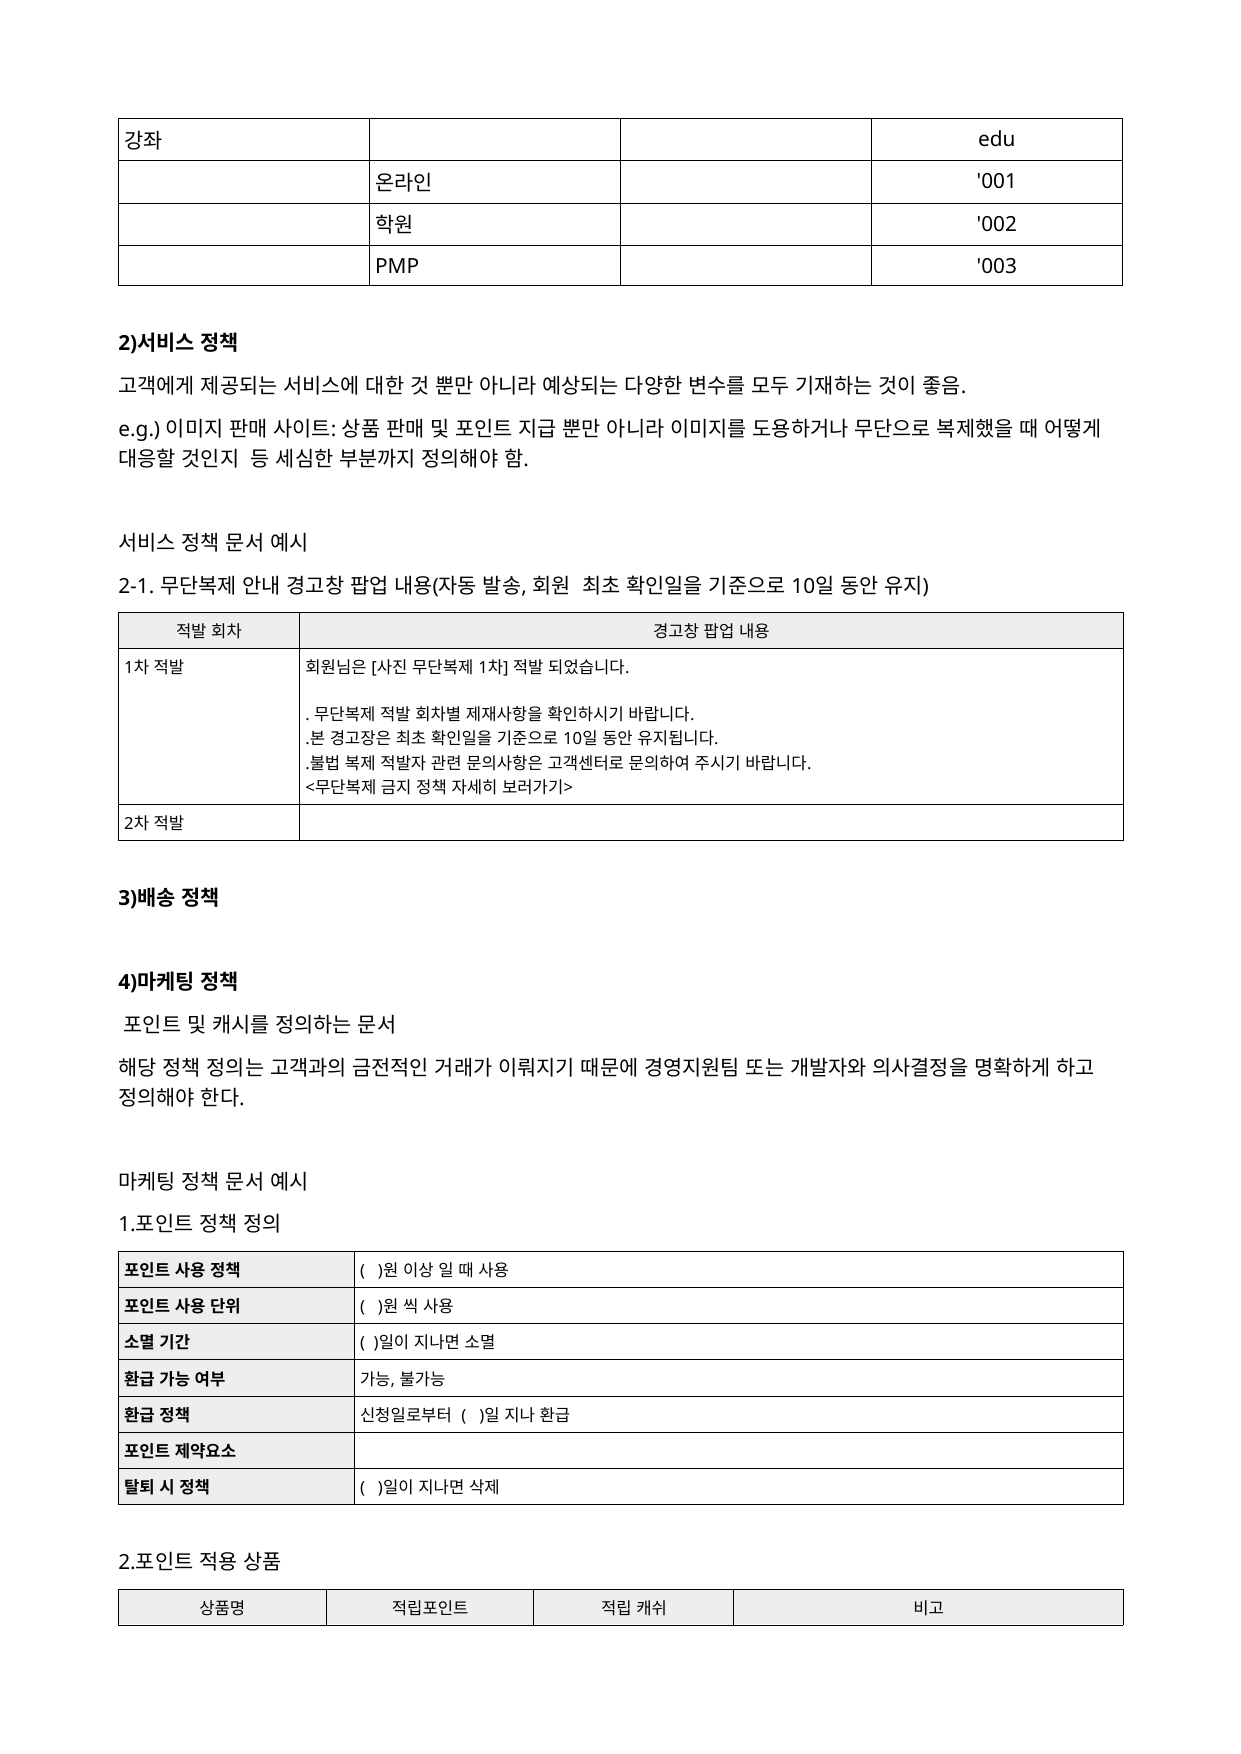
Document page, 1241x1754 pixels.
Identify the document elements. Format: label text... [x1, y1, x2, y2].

table_cell [300, 805, 1123, 840]
table_header 포인트 사용 정책 [119, 1252, 354, 1287]
table_cell 1차 적발 [119, 649, 299, 804]
text 서비스 정책 문서 예시 [118, 526, 1122, 556]
text 해당 정책 정의는 고객과의 금전적인 거래가 이뤄지기 때문에 경영지원팀 또는 개발자와 의사결정을 명확하게 하고 정의해야 한다. [118, 1051, 1122, 1112]
table_cell 온라인 [370, 161, 620, 202]
table_cell 환급 가능 여부 [119, 1360, 354, 1396]
table_header 경고창 팝업 내용 [300, 613, 1123, 648]
text 4)마케팅 정책 [118, 965, 1122, 996]
text 고객에게 제공되는 서비스에 대한 것 뿐만 아니라 예상되는 다양한 변수를 모두 기재하는 것이 좋음. [118, 369, 1122, 400]
table_cell 2차 적발 [119, 805, 299, 840]
table_cell '003 [872, 246, 1122, 285]
table_cell [119, 246, 369, 285]
table_cell ( )일이 지나면 소멸 [355, 1324, 1123, 1359]
table_cell edu [872, 119, 1122, 160]
table_cell 가능, 불가능 [355, 1360, 1123, 1396]
table_cell '002 [872, 204, 1122, 245]
text e.g.) 이미지 판매 사이트: 상품 판매 및 포인트 지급 뿐만 아니라 이미지를 도용하거나 무단으로 복제했을 때 어떻게 대응할 것인지 등 세심한 부분까지 정의해야 함. [118, 412, 1122, 473]
table_cell 학원 [370, 204, 620, 245]
table_cell 강좌 [119, 119, 369, 160]
table_cell 포인트 제약요소 [119, 1433, 354, 1468]
table_cell 환급 정책 [119, 1397, 354, 1432]
table_cell ( )원 씩 사용 [355, 1288, 1123, 1323]
table_header 적발 회차 [119, 613, 299, 648]
table_cell 탈퇴 시 정책 [119, 1469, 354, 1504]
table_cell '001 [872, 161, 1122, 202]
table_cell [355, 1433, 1123, 1468]
text 2-1. 무단복제 안내 경고창 팝업 내용(자동 발송, 회원 최초 확인일을 기준으로 10일 동안 유지) [118, 569, 1122, 599]
table_cell [621, 161, 871, 202]
table_cell PMP [370, 246, 620, 285]
table_cell [119, 161, 369, 202]
text 2.포인트 적용 상품 [118, 1546, 1122, 1576]
table_cell [119, 204, 369, 245]
table_cell 신청일로부터 ( )일 지나 환급 [355, 1397, 1123, 1432]
table_header ( )원 이상 일 때 사용 [355, 1252, 1123, 1287]
table_cell [621, 119, 871, 160]
table_cell [621, 204, 871, 245]
table_header 상품명 [119, 1590, 326, 1624]
table_header 비고 [734, 1590, 1123, 1624]
table_cell 소멸 기간 [119, 1324, 354, 1359]
table_cell 회원님은 [사진 무단복제 1차] 적발 되었습니다. . 무단복제 적발 회차별 제재사항을 확인하시기 바랍니다. .본 경고장은 최초 확인일을 기준으로 10일 동안 유지됩니다. .불법 복제 적발자 관련 문의사항은 고객센터로 문의하여 주시기 바랍니다. <무단복제 금지 정책 자세히 보러가기> [300, 649, 1123, 804]
text 3)배송 정책 [118, 882, 1122, 912]
table_header 적립포인트 [327, 1590, 533, 1624]
table_cell 포인트 사용 단위 [119, 1288, 354, 1323]
table_cell [370, 119, 620, 160]
text 포인트 및 캐시를 정의하는 문서 [118, 1008, 1122, 1038]
text 마케팅 정책 문서 예시 [118, 1165, 1122, 1195]
table_cell [621, 246, 871, 285]
text 1.포인트 정책 정의 [118, 1208, 1122, 1238]
text 2)서비스 정책 [118, 327, 1122, 357]
table_header 적립 캐쉬 [534, 1590, 733, 1624]
table_cell ( )일이 지나면 삭제 [355, 1469, 1123, 1504]
